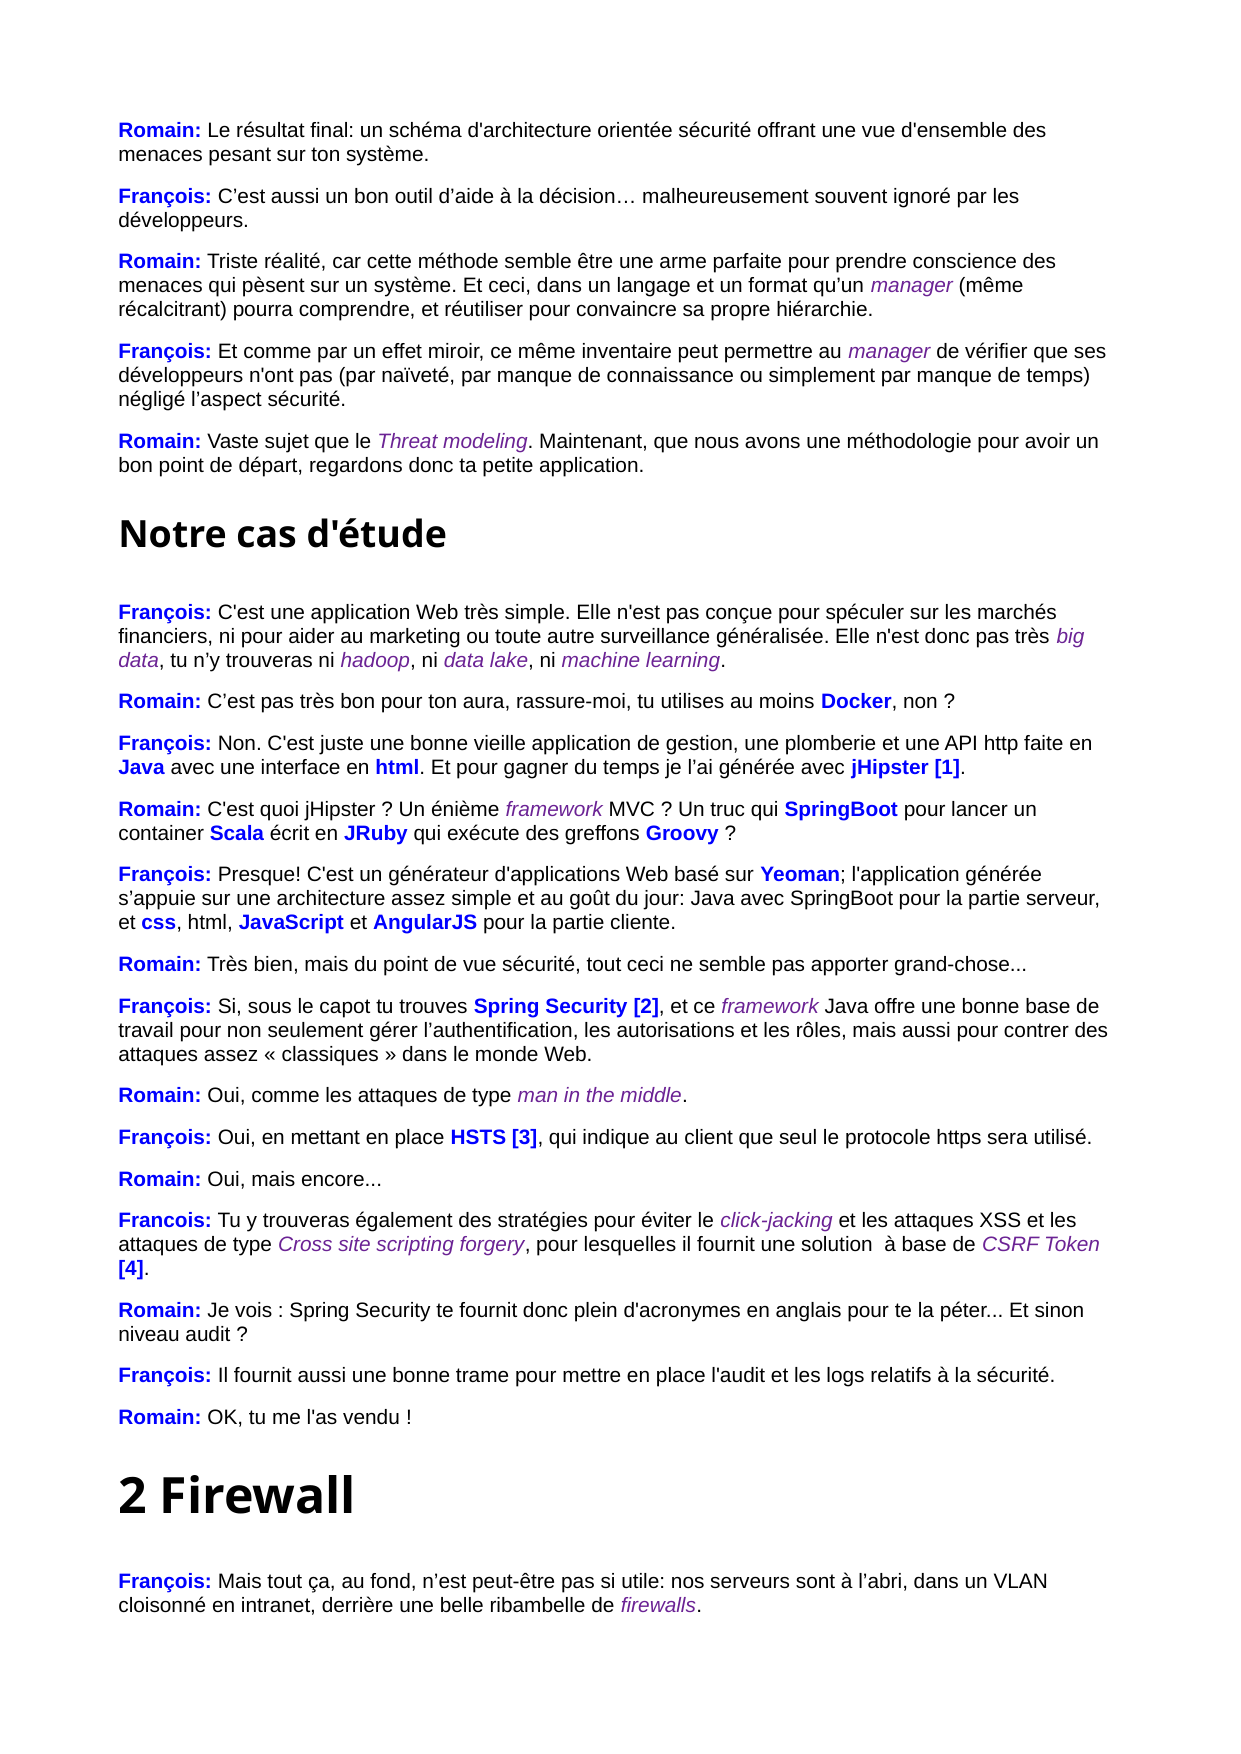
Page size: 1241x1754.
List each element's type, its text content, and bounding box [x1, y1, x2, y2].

text Francois: Tu y trouveras également des stratégies pour éviter le click-jacking et les attaques XSS et les attaques de type Cross site scripting forgery, pour lesquelles il fournit une solution à base de CSRF Token [4]. [118, 1208, 1122, 1280]
subtitle Notre cas d'étude [118, 507, 1122, 558]
text Romain: Je vois : Spring Security te fournit donc plein d'acronymes en anglais pour te la péter... Et sinon niveau audit ? [118, 1298, 1122, 1346]
text Romain: Vaste sujet que le Threat modeling. Maintenant, que nous avons une méthodologie pour avoir un bon point de départ, regardons donc ta petite application. [118, 428, 1122, 476]
text François: Il fournit aussi une bonne trame pour mettre en place l'audit et les logs relatifs à la sécurité. [118, 1363, 1122, 1387]
text Romain: C’est pas très bon pour ton aura, rassure-moi, tu utilises au moins Docker, non ? [118, 689, 1122, 713]
text Romain: Oui, comme les attaques de type man in the middle. [118, 1083, 1122, 1107]
text François: C’est aussi un bon outil d’aide à la décision… malheureusement souvent ignoré par les développeurs. [118, 184, 1122, 232]
text François: Oui, en mettant en place HSTS [3], qui indique au client que seul le protocole https sera utilisé. [118, 1125, 1122, 1149]
text Romain: Oui, mais encore... [118, 1166, 1122, 1190]
text François: Non. C'est juste une bonne vieille application de gestion, une plomberie et une API http faite en Java avec une interface en html. Et pour gagner du temps je l’ai générée avec jHipster [1]. [118, 731, 1122, 779]
text Romain: Le résultat final: un schéma d'architecture orientée sécurité offrant une vue d'ensemble des menaces pesant sur ton système. [118, 118, 1122, 166]
text Romain: C'est quoi jHipster ? Un énième framework MVC ? Un truc qui SpringBoot pour lancer un container Scala écrit en JRuby qui exécute des greffons Groovy ? [118, 797, 1122, 844]
text François: C'est une application Web très simple. Elle n'est pas conçue pour spéculer sur les marchés financiers, ni pour aider au marketing ou toute autre surveillance généralisée. Elle n'est donc pas très big data, tu n’y trouveras ni hadoop, ni data lake, ni machine learning. [118, 600, 1122, 672]
text François: Presque! C'est un générateur d'applications Web basé sur Yeoman; l'application générée s’appuie sur une architecture assez simple et au goût du jour: Java avec SpringBoot pour la partie serveur, et css, html, JavaScript et AngularJS pour la partie cliente. [118, 862, 1122, 934]
text Romain: Triste réalité, car cette méthode semble être une arme parfaite pour prendre conscience des menaces qui pèsent sur un système. Et ceci, dans un langage et un format qu’un manager (même récalcitrant) pourra comprendre, et réutiliser pour convaincre sa propre hiérarchie. [118, 249, 1122, 321]
text Romain: Très bien, mais du point de vue sécurité, tout ceci ne semble pas apporter grand-chose... [118, 952, 1122, 976]
text François: Et comme par un effet miroir, ce même inventaire peut permettre au manager de vérifier que ses développeurs n'ont pas (par naïveté, par manque de connaissance ou simplement par manque de temps) négligé l’aspect sécurité. [118, 339, 1122, 411]
text Romain: OK, tu me l'as vendu ! [118, 1405, 1122, 1429]
text François: Mais tout ça, au fond, n’est peut-être pas si utile: nos serveurs sont à l’abri, dans un VLAN cloisonné en intranet, derrière une belle ribambelle de firewalls. [118, 1569, 1122, 1617]
text François: Si, sous le capot tu trouves Spring Security [2], et ce framework Java offre une bonne base de travail pour non seulement gérer l’authentification, les autorisations et les rôles, mais aussi pour contrer des attaques assez « classiques » dans le monde Web. [118, 993, 1122, 1065]
subtitle 2 Firewall [118, 1460, 1122, 1528]
